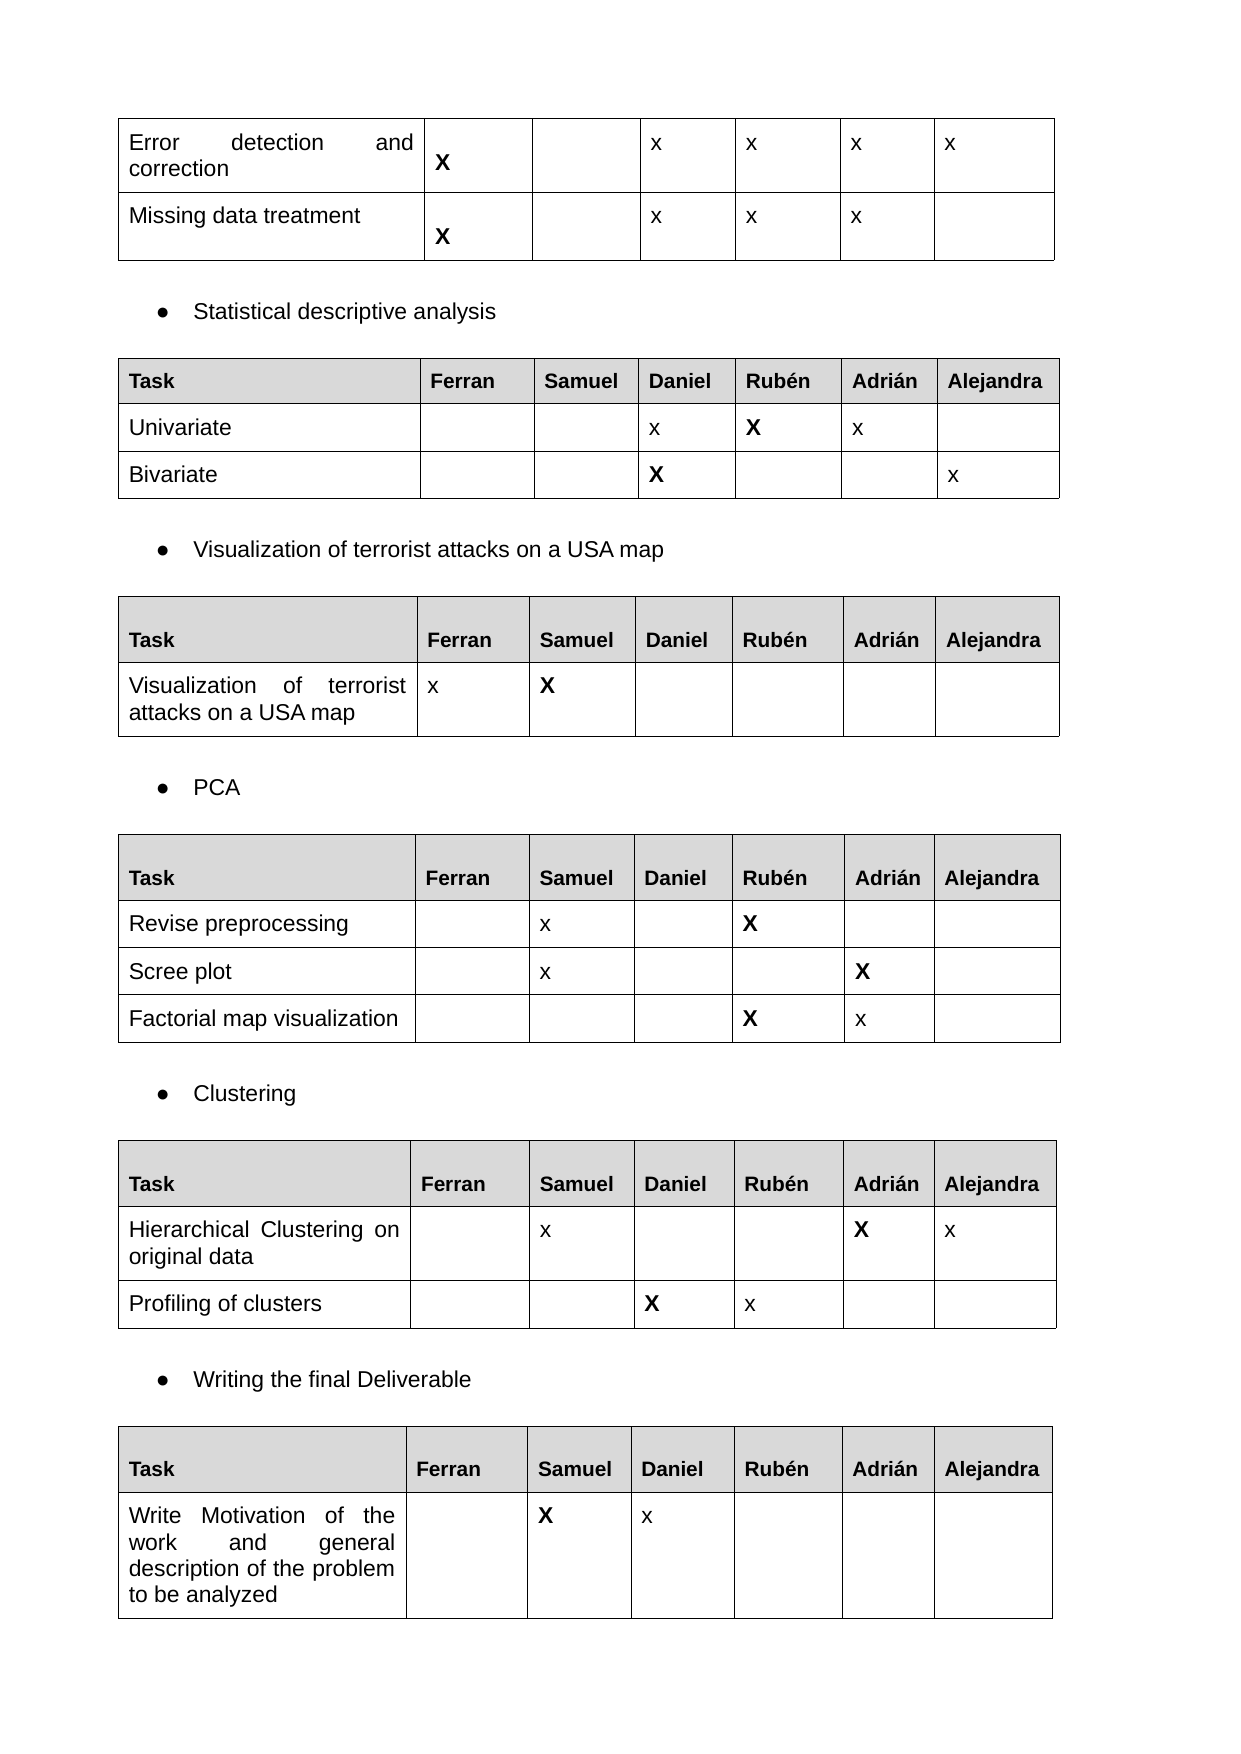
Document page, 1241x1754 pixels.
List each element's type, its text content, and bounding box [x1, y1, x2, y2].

table_cell [530, 995, 634, 1042]
table_header Daniel [632, 1427, 734, 1492]
table_cell [935, 193, 1054, 260]
table_header Daniel [635, 835, 732, 900]
table_header Task [119, 1427, 406, 1492]
table_cell [842, 452, 937, 498]
table_cell [935, 1281, 1056, 1327]
table_cell X [425, 193, 532, 260]
table_header Alejandra [938, 359, 1059, 403]
table_cell Profiling of clusters [119, 1281, 410, 1327]
table_header Alejandra [935, 1427, 1052, 1492]
table_cell [535, 404, 638, 451]
table_cell Write Motivation of the work and general description of the problem to be analyzed [119, 1493, 406, 1618]
table_header Ferran [421, 359, 534, 403]
table_cell X [844, 1207, 934, 1279]
table_cell X [733, 901, 844, 947]
table_header Daniel [639, 359, 735, 403]
table_cell [411, 1207, 529, 1279]
table_cell x [641, 193, 735, 260]
table_cell x [938, 452, 1059, 498]
table_header Ferran [407, 1427, 527, 1492]
table_cell [935, 948, 1060, 994]
list Writing the final Deliverable [156, 1366, 1122, 1392]
table_header Samuel [530, 1141, 634, 1206]
list Visualization of terrorist attacks on a USA map [156, 536, 1122, 563]
table_cell [736, 452, 841, 498]
table_cell x [530, 1207, 634, 1279]
table_cell x [418, 663, 529, 736]
table_header Task [119, 1141, 410, 1206]
table_cell x [736, 193, 840, 260]
table_cell [533, 193, 640, 260]
list PCA [156, 774, 1122, 801]
table_header Daniel [635, 1141, 734, 1206]
table_cell [938, 404, 1059, 451]
table_cell x [632, 1493, 734, 1618]
table_cell [733, 663, 843, 736]
table_header Samuel [530, 597, 635, 662]
table_header Rubén [735, 1141, 843, 1206]
table_cell X [635, 1281, 734, 1327]
table_cell Missing data treatment [119, 193, 424, 260]
table_cell [411, 1281, 529, 1327]
table_cell X [530, 663, 635, 736]
table_cell [935, 901, 1060, 947]
table_cell [635, 995, 732, 1042]
table_cell Hierarchical Clustering on original data [119, 1207, 410, 1279]
table_header Adrián [844, 597, 935, 662]
table_header Task [119, 835, 415, 900]
table_header Adrián [844, 1141, 934, 1206]
table_cell [843, 1493, 934, 1618]
table_header Samuel [535, 359, 638, 403]
table_cell x [842, 404, 937, 451]
table_cell X [733, 995, 844, 1042]
table_cell x [841, 193, 934, 260]
table_cell [416, 948, 529, 994]
table_cell Univariate [119, 404, 420, 451]
table_cell x [639, 404, 735, 451]
table_cell x [845, 995, 934, 1042]
table_header Daniel [636, 597, 732, 662]
table_header Task [119, 359, 420, 403]
table_cell [535, 452, 638, 498]
table_header Alejandra [936, 597, 1059, 662]
table_header Task [119, 597, 417, 662]
table_cell [416, 995, 529, 1042]
table_cell [416, 901, 529, 947]
table_cell [844, 1281, 934, 1327]
table_header Rubén [735, 1427, 842, 1492]
table_header Ferran [416, 835, 529, 900]
table_header Rubén [733, 597, 843, 662]
table_cell [635, 901, 732, 947]
table_cell [936, 663, 1059, 736]
table_cell [421, 452, 534, 498]
list Statistical descriptive analysis [156, 298, 1122, 324]
table_cell [530, 1281, 634, 1327]
table_cell [407, 1493, 527, 1618]
table_cell Factorial map visualization [119, 995, 415, 1042]
table_cell [421, 404, 534, 451]
table_header Samuel [530, 835, 634, 900]
table_cell [845, 901, 934, 947]
table_cell x [530, 901, 634, 947]
table_header Alejandra [935, 1141, 1056, 1206]
table_cell X [845, 948, 934, 994]
table_header Adrián [843, 1427, 934, 1492]
table_cell [533, 119, 640, 192]
table_cell Scree plot [119, 948, 415, 994]
table_cell Visualization of terrorist attacks on a USA map [119, 663, 417, 736]
table_cell x [736, 119, 840, 192]
table_cell x [935, 1207, 1056, 1279]
list Clustering [156, 1080, 1122, 1107]
table_cell [735, 1207, 843, 1279]
table_cell [935, 1493, 1052, 1618]
table_header Adrián [842, 359, 937, 403]
table_cell X [425, 119, 532, 192]
table_cell x [841, 119, 934, 192]
table_header Rubén [736, 359, 841, 403]
table_cell x [641, 119, 735, 192]
table_cell X [528, 1493, 631, 1618]
table_cell [636, 663, 732, 736]
table_header Rubén [733, 835, 844, 900]
table_cell X [736, 404, 841, 451]
table_cell Bivariate [119, 452, 420, 498]
table_cell [635, 948, 732, 994]
table_cell x [735, 1281, 843, 1327]
table_header Alejandra [935, 835, 1060, 900]
table_cell x [935, 119, 1054, 192]
table_cell Revise preprocessing [119, 901, 415, 947]
table_header Ferran [411, 1141, 529, 1206]
table_cell [844, 663, 935, 736]
table_cell Error detection and correction [119, 119, 424, 192]
table_header Samuel [528, 1427, 631, 1492]
table_header Ferran [418, 597, 529, 662]
table_cell [635, 1207, 734, 1279]
table_cell X [639, 452, 735, 498]
table_cell [935, 995, 1060, 1042]
table_cell [735, 1493, 842, 1618]
table_cell x [530, 948, 634, 994]
table_header Adrián [845, 835, 934, 900]
table_cell [733, 948, 844, 994]
